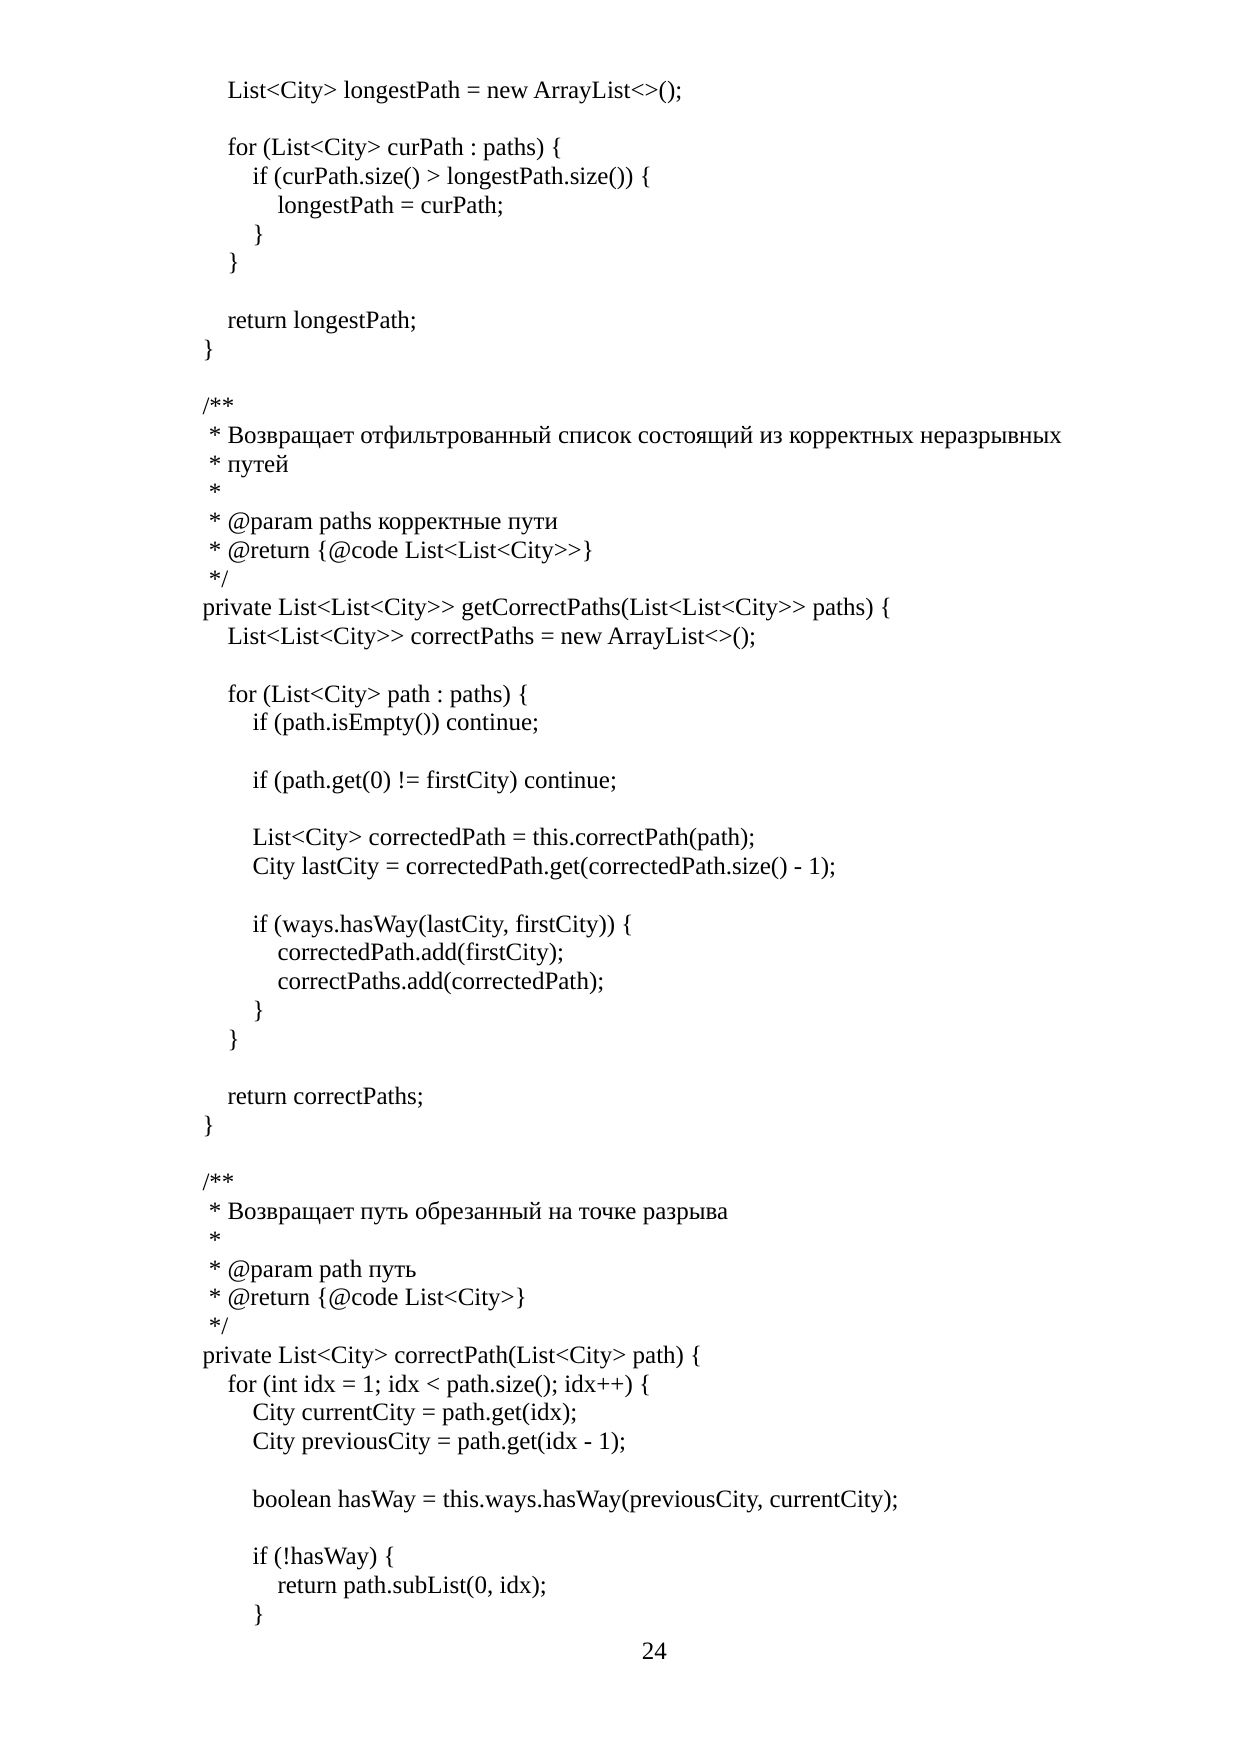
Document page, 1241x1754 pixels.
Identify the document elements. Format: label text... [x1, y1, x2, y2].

text List<City> longestPath = new ArrayList<>(); for (List<City> curPath : paths) { if (curPath.size() > longestPath.size()) { longestPath = curPath; } } return longestPath; } /** * Возвращает отфильтрованный список состоящий из корректных неразрывных * путей * * @param paths корректные пути * @return {@code List<List<City>>} */ private List<List<City>> getCorrectPaths(List<List<City>> paths) { List<List<City>> correctPaths = new ArrayList<>(); for (List<City> path : paths) { if (path.isEmpty()) continue; if (path.get(0) != firstCity) continue; List<City> correctedPath = this.correctPath(path); City lastCity = correctedPath.get(correctedPath.size() - 1); if (ways.hasWay(lastCity, firstCity)) { correctedPath.add(firstCity); correctPaths.add(correctedPath); } } return correctPaths; } /** * Возвращает путь обрезанный на точке разрыва * * @param path путь * @return {@code List<City>} */ private List<City> correctPath(List<City> path) { for (int idx = 1; idx < path.size(); idx++) { City currentCity = path.get(idx); City previousCity = path.get(idx - 1); boolean hasWay = this.ways.hasWay(previousCity, currentCity); if (!hasWay) { return path.subList(0, idx); } [177, 75, 1152, 1627]
